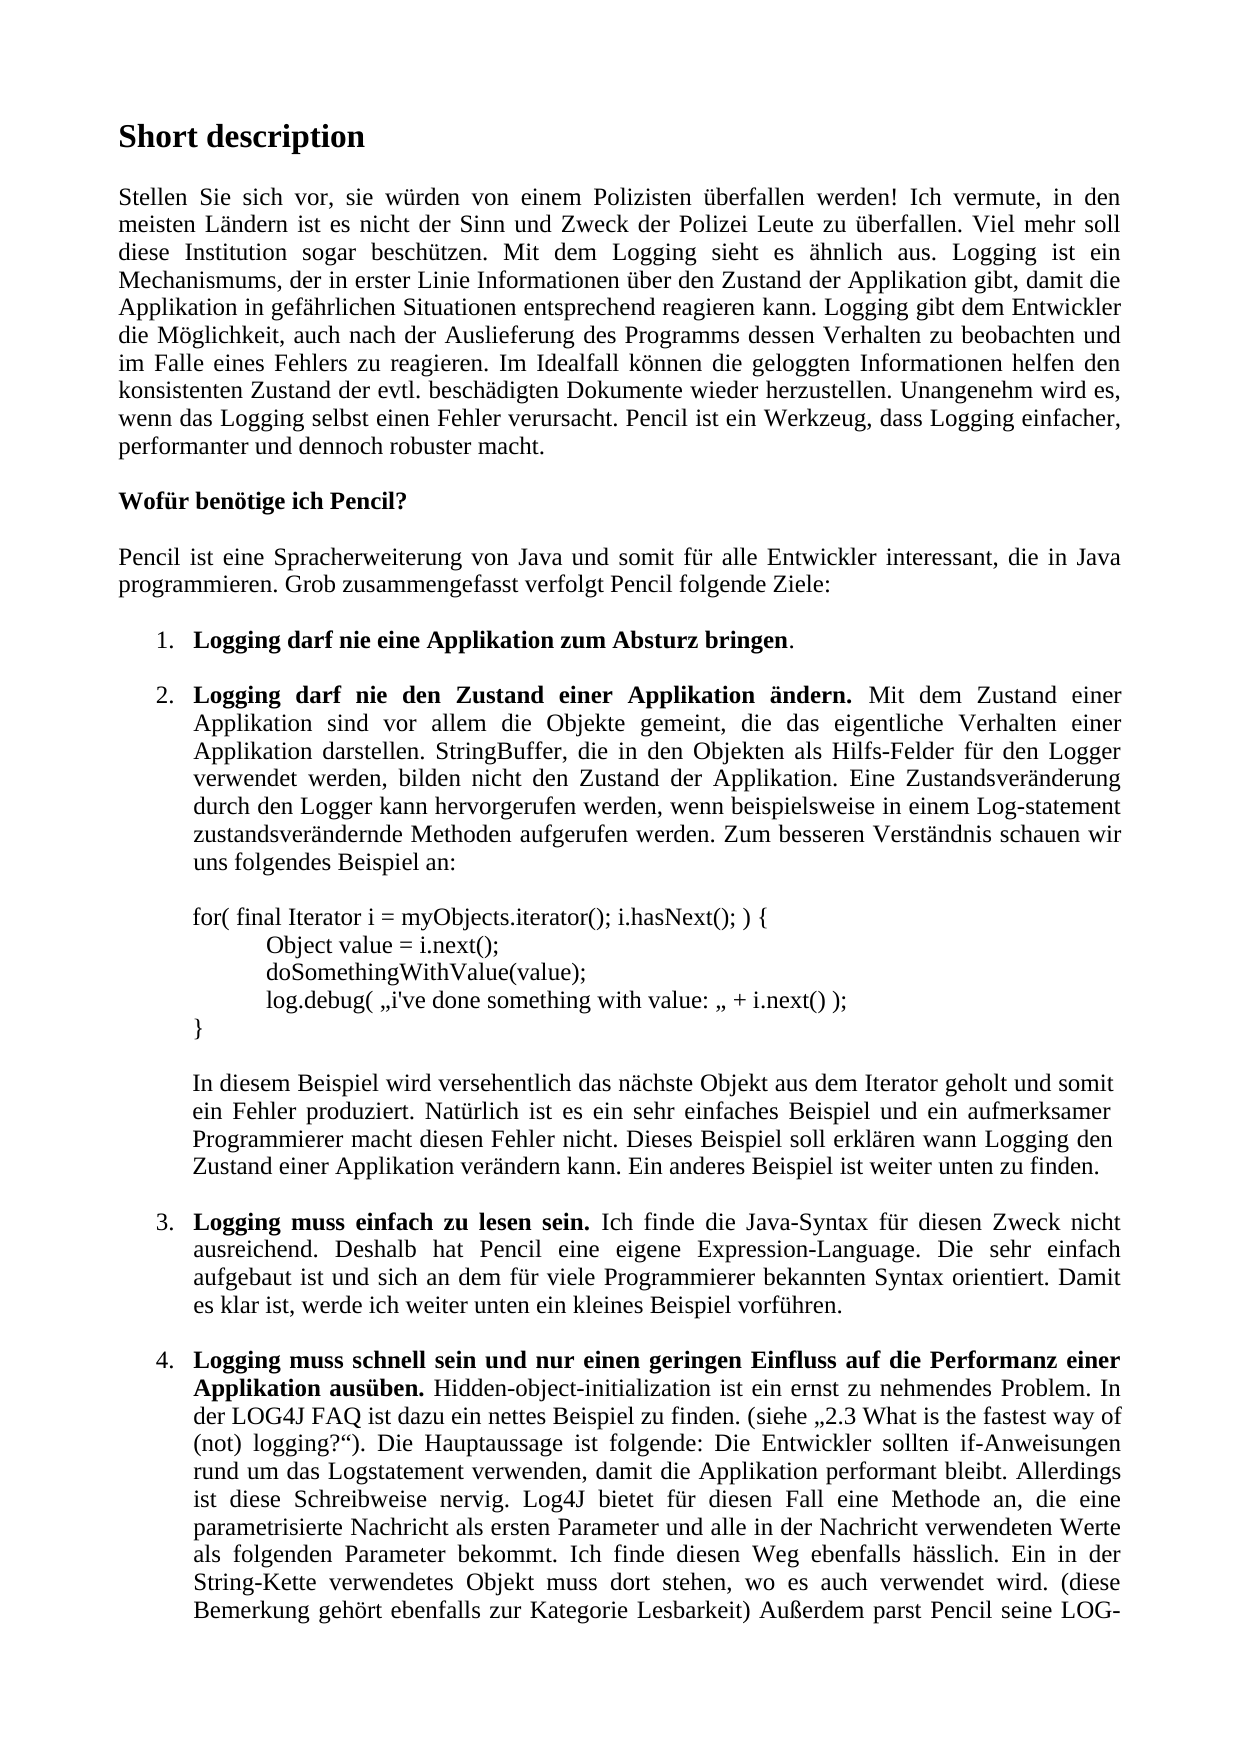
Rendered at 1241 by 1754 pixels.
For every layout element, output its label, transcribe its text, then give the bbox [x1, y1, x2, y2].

list Logging darf nie den Zustand einer Applikation ändern. Mit dem Zustand einer Applikation sind vor allem die Objekte gemeint, die das eigentliche Verhalten einer Applikation darstellen. StringBuffer, die in den Objekten als Hilfs-Felder für den Logger verwendet werden, bilden nicht den Zustand der Applikation. Eine Zustandsveränderung durch den Logger kann hervorgerufen werden, wenn beispielsweise in einem Log-statement zustandsverändernde Methoden aufgerufen werden. Zum besseren Verständnis schauen wir uns folgendes Beispiel an: [156, 681, 1122, 875]
list Logging muss schnell sein und nur einen geringen Einfluss auf die Performanz einer Applikation ausüben. Hidden-object-initialization ist ein ernst zu nehmendes Problem. In der LOG4J FAQ ist dazu ein nettes Beispiel zu finden. (siehe „2.3 What is the fastest way of (not) logging?“). Die Hauptaussage ist folgende: Die Entwickler sollten if-Anweisungen rund um das Logstatement verwenden, damit die Applikation performant bleibt. Allerdings ist diese Schreibweise nervig. Log4J bietet für diesen Fall eine Methode an, die eine parametrisierte Nachricht als ersten Parameter und alle in der Nachricht verwendeten Werte als folgenden Parameter bekommt. Ich finde diesen Weg ebenfalls hässlich. Ein in der String-Kette verwendetes Objekt muss dort stehen, wo es auch verwendet wird. (diese Bemerkung gehört ebenfalls zur Kategorie Lesbarkeit) Außerdem parst Pencil seine LOG- [156, 1346, 1122, 1623]
text Stellen Sie sich vor, sie würden von einem Polizisten überfallen werden! Ich vermute, in den meisten Ländern ist es nicht der Sinn und Zweck der Polizei Leute zu überfallen. Viel mehr soll diese Institution sogar beschützen. Mit dem Logging sieht es ähnlich aus. Logging ist ein Mechanismums, der in erster Linie Informationen über den Zustand der Applikation gibt, damit die Applikation in gefährlichen Situationen entsprechend reagieren kann. Logging gibt dem Entwickler die Möglichkeit, auch nach der Auslieferung des Programms dessen Verhalten zu beobachten und im Falle eines Fehlers zu reagieren. Im Idealfall können die geloggten Informationen helfen den konsistenten Zustand der evtl. beschädigten Dokumente wieder herzustellen. Unangenehm wird es, wenn das Logging selbst einen Fehler verursacht. Pencil ist ein Werkzeug, dass Logging einfacher, performanter und dennoch robuster macht. [118, 183, 1122, 460]
text Pencil ist eine Spracherweiterung von Java und somit für alle Entwickler interessant, die in Java programmieren. Grob zusammengefasst verfolgt Pencil folgende Ziele: [118, 543, 1122, 598]
text Wofür benötige ich Pencil? [118, 487, 1122, 515]
text log.debug( „i've done something with value: „ + i.next() ); [118, 986, 1122, 1014]
text doSomethingWithValue(value); [118, 958, 1122, 986]
text } [118, 1014, 1122, 1042]
list Logging darf nie eine Applikation zum Absturz bringen. [156, 626, 1122, 654]
list Logging muss einfach zu lesen sein. Ich finde die Java-Syntax für diesen Zweck nicht ausreichend. Deshalb hat Pencil eine eigene Expression-Language. Die sehr einfach aufgebaut ist und sich an dem für viele Programmierer bekannten Syntax orientiert. Damit es klar ist, werde ich weiter unten ein kleines Beispiel vorführen. [156, 1208, 1122, 1319]
text Object value = i.next(); [118, 931, 1122, 958]
text Short description [118, 118, 1122, 155]
text In diesem Beispiel wird versehentlich das nächste Objekt aus dem Iterator geholt und somit ein Fehler produziert. Natürlich ist es ein sehr einfaches Beispiel und ein aufmerksamer Programmierer macht diesen Fehler nicht. Dieses Beispiel soll erklären wann Logging den Zustand einer Applikation verändern kann. Ein anderes Beispiel ist weiter unten zu finden. [118, 1069, 1122, 1180]
text for( final Iterator i = myObjects.iterator(); i.hasNext(); ) { [118, 903, 1122, 931]
